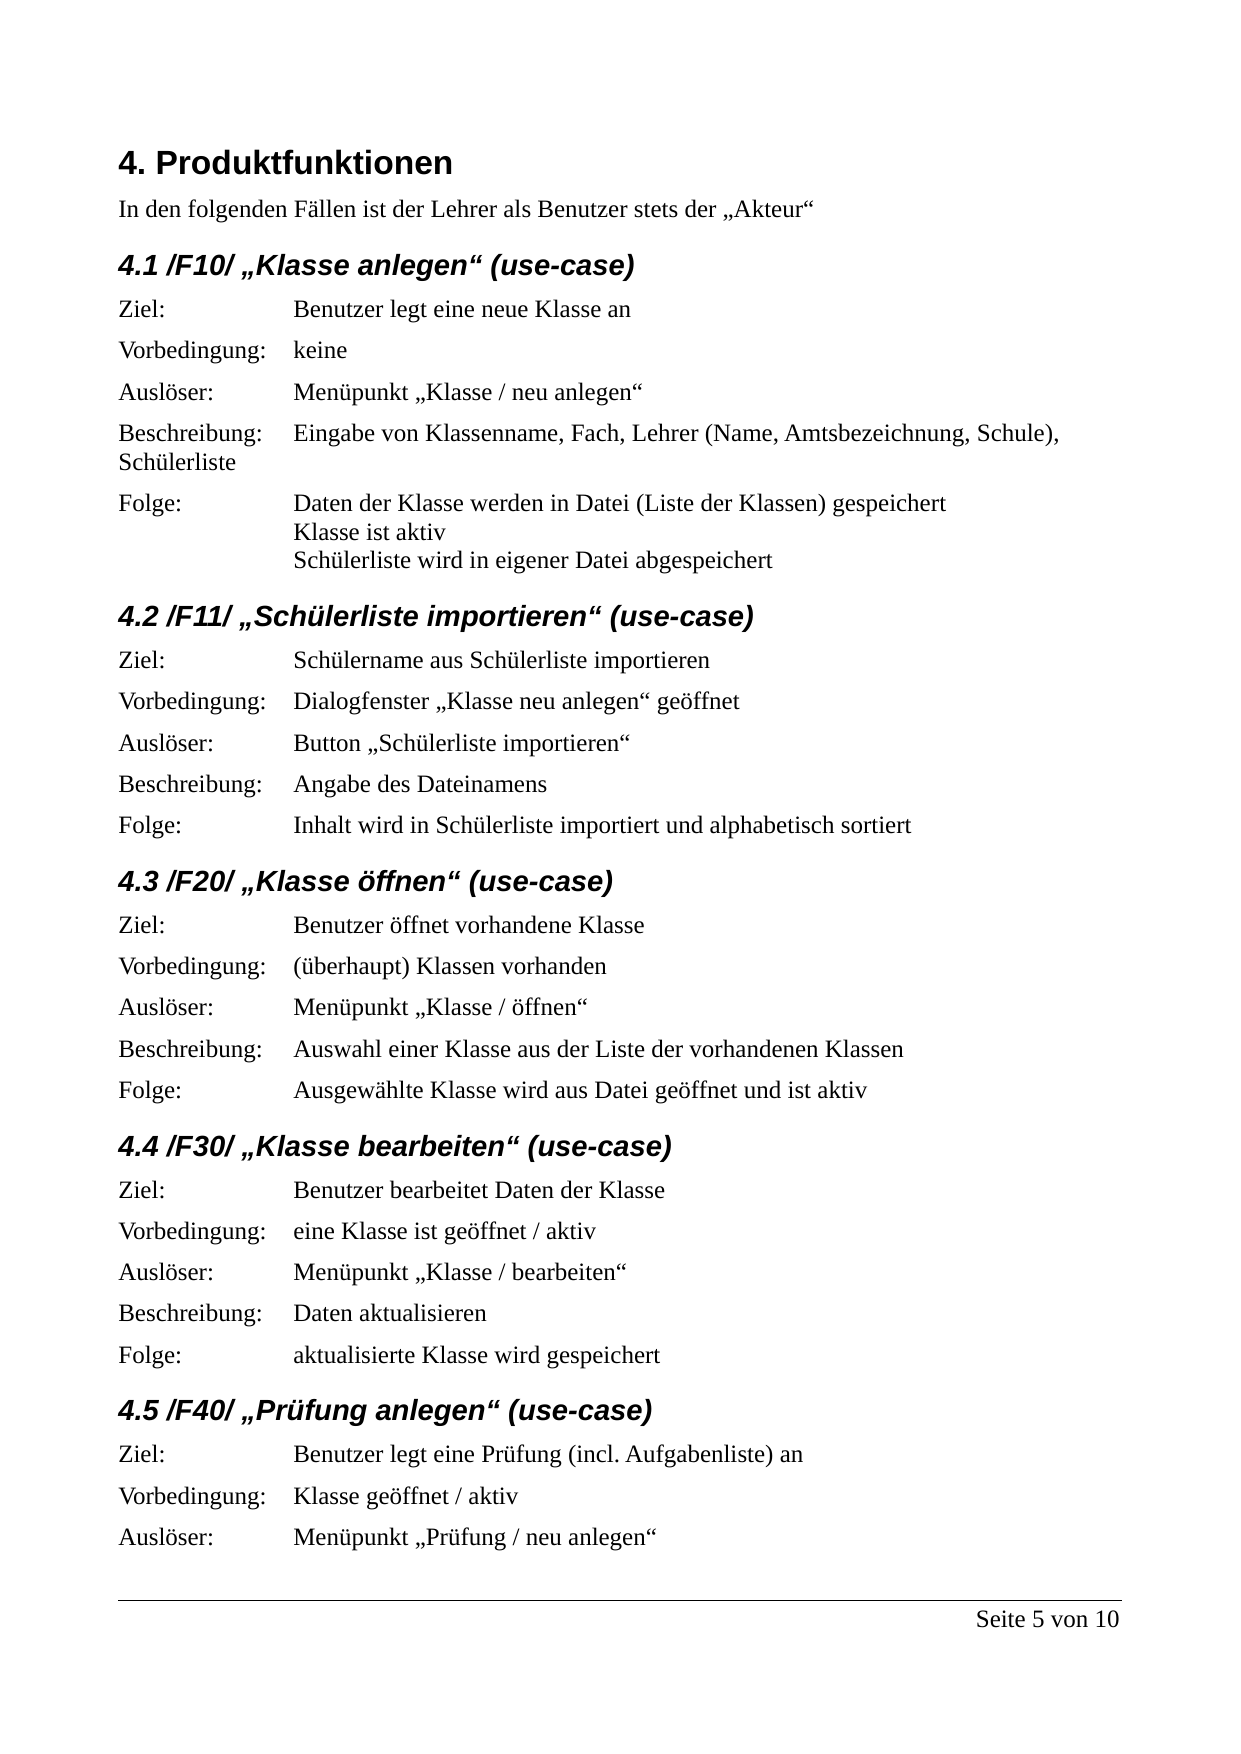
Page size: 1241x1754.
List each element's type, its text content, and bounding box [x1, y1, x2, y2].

text Folge: Inhalt wird in Schülerliste importiert und alphabetisch sortiert [118, 810, 1122, 839]
text Vorbedingung: eine Klasse ist geöffnet / aktiv [118, 1216, 1122, 1245]
text Beschreibung: Auswahl einer Klasse aus der Liste der vorhandenen Klassen [118, 1034, 1122, 1062]
text Vorbedingung: Dialogfenster „Klasse neu anlegen“ geöffnet [118, 686, 1122, 715]
subtitle 4.1 /F10/ „Klasse anlegen“ (use-case) [118, 248, 1122, 282]
subtitle 4.2 /F11/ „Schülerliste importieren“ (use-case) [118, 599, 1122, 633]
text Vorbedingung: Klasse geöffnet / aktiv [118, 1481, 1122, 1509]
text Beschreibung: Eingabe von Klassenname, Fach, Lehrer (Name, Amtsbezeichnung, Schule), Schülerliste [118, 418, 1122, 475]
subtitle 4.4 /F30/ „Klasse bearbeiten“ (use-case) [118, 1129, 1122, 1162]
text Folge: Ausgewählte Klasse wird aus Datei geöffnet und ist aktiv [118, 1075, 1122, 1104]
text Beschreibung: Angabe des Dateinamens [118, 769, 1122, 798]
text Auslöser: Menüpunkt „Klasse / öffnen“ [118, 992, 1122, 1021]
subtitle 4.3 /F20/ „Klasse öffnen“ (use-case) [118, 864, 1122, 897]
subtitle 4.5 /F40/ „Prüfung anlegen“ (use-case) [118, 1393, 1122, 1427]
text Vorbedingung: (überhaupt) Klassen vorhanden [118, 951, 1122, 980]
text Ziel: Benutzer öffnet vorhandene Klasse [118, 910, 1122, 939]
text In den folgenden Fällen ist der Lehrer als Benutzer stets der „Akteur“ [118, 194, 1122, 223]
text Auslöser: Button „Schülerliste importieren“ [118, 728, 1122, 756]
text Ziel: Benutzer bearbeitet Daten der Klasse [118, 1175, 1122, 1203]
subtitle 4. Produktfunktionen [118, 143, 1122, 182]
text Vorbedingung: keine [118, 335, 1122, 364]
text Ziel: Benutzer legt eine neue Klasse an [118, 294, 1122, 323]
text Auslöser: Menüpunkt „Klasse / bearbeiten“ [118, 1257, 1122, 1286]
text Folge: aktualisierte Klasse wird gespeichert [118, 1340, 1122, 1368]
text Beschreibung: Daten aktualisieren [118, 1298, 1122, 1327]
text Ziel: Schülername aus Schülerliste importieren [118, 645, 1122, 674]
text Folge: Daten der Klasse werden in Datei (Liste der Klassen) gespeichert Klasse ist aktiv Schülerliste wird in eigener Datei abgespeichert [118, 488, 1122, 574]
text Ziel: Benutzer legt eine Prüfung (incl. Aufgabenliste) an [118, 1439, 1122, 1468]
text Auslöser: Menüpunkt „Prüfung / neu anlegen“ [118, 1522, 1122, 1551]
text Auslöser: Menüpunkt „Klasse / neu anlegen“ [118, 377, 1122, 405]
